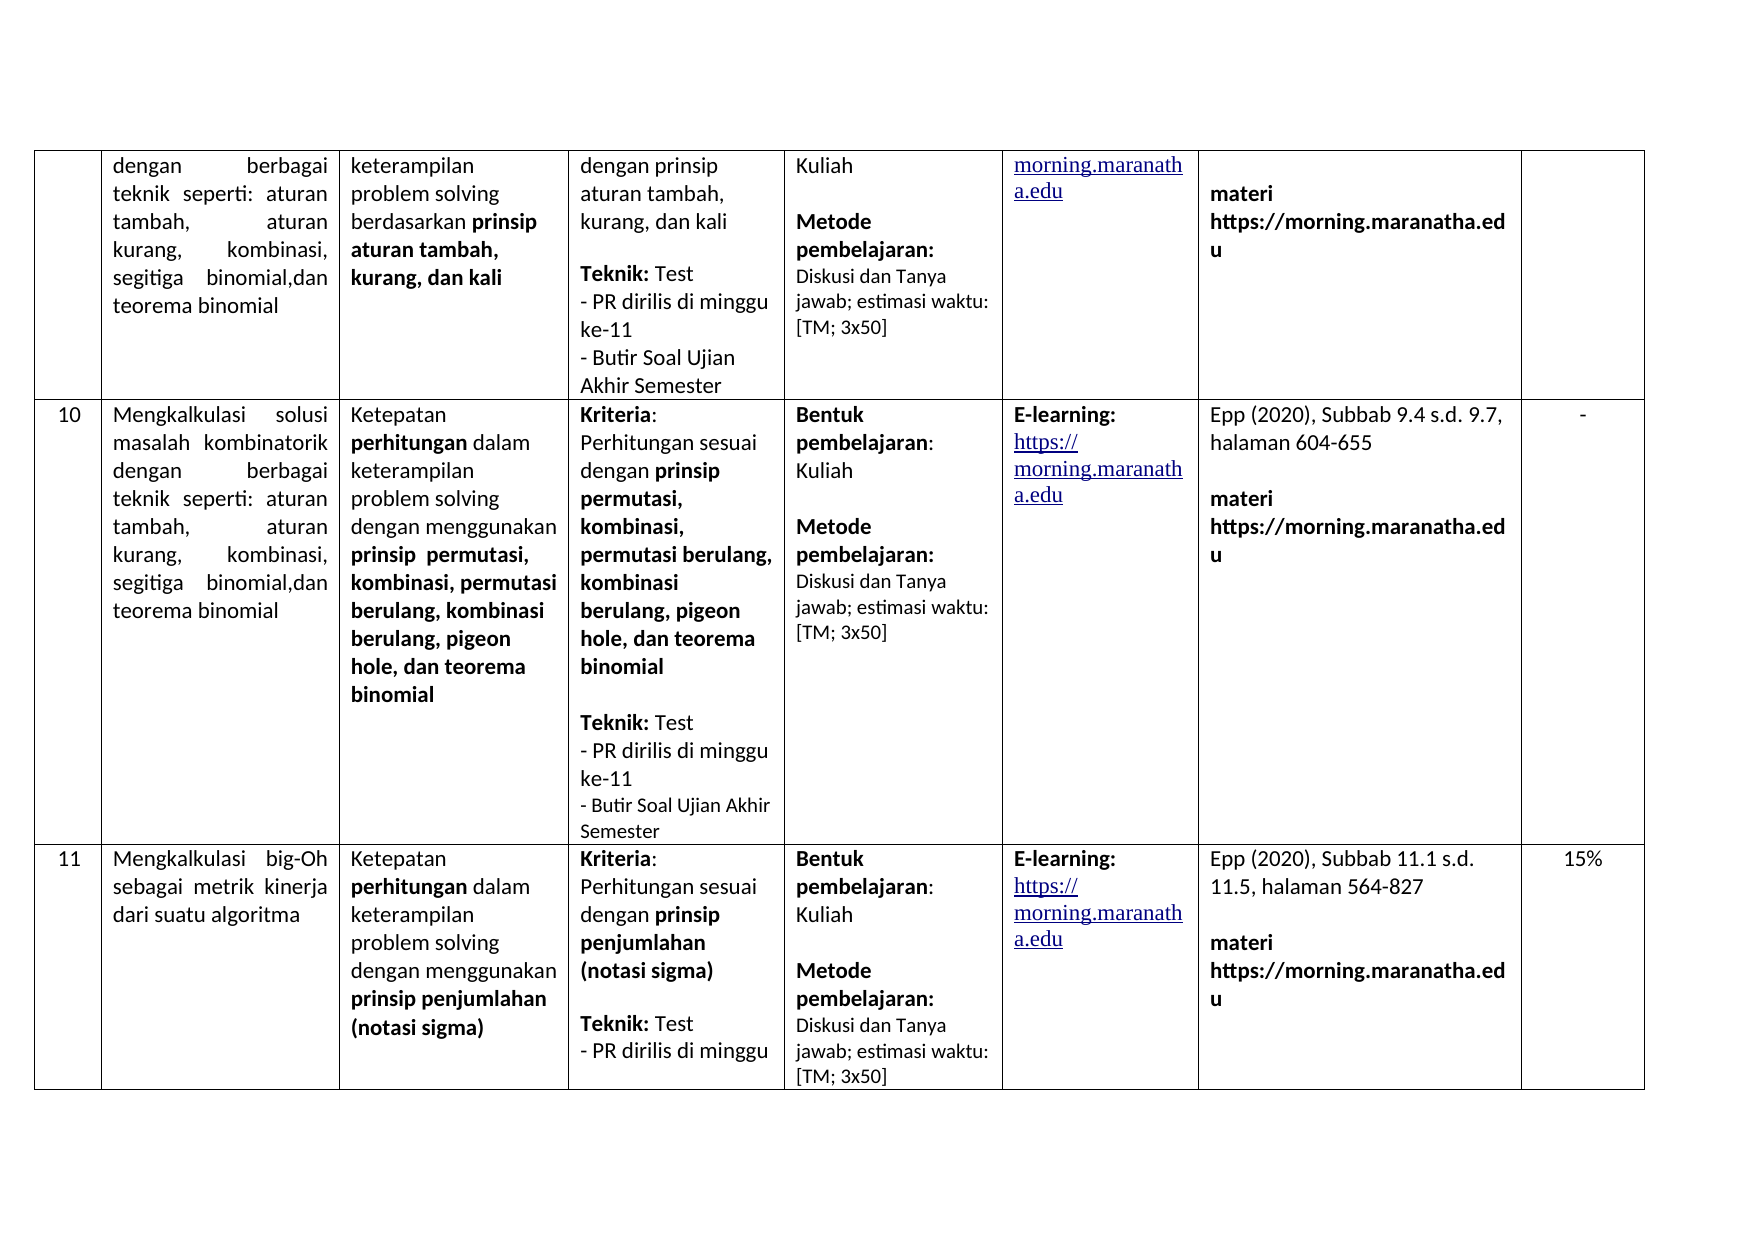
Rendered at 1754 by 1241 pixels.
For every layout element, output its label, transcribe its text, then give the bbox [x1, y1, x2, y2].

table_cell Bentuk pembelajaran: Kuliah Metode pembelajaran: Diskusi dan Tanya jawab; estimasi waktu: [TM; 3x50] [785, 400, 1002, 843]
table_cell Mengkalkulasi solusi masalah kombinatorik dengan berbagai teknik seperti: aturan tambah, aturan kurang, kombinasi, segitiga binomial,dan teorema binomial [102, 400, 339, 843]
table_cell Ketepatan perhitungan dalam keterampilan problem solving dengan menggunakan prinsip permutasi, kombinasi, permutasi berulang, kombinasi berulang, pigeon hole, dan teorema binomial [340, 400, 568, 843]
table_cell morning.maranatha.edu [1003, 151, 1198, 399]
table_cell - [1522, 151, 1644, 399]
table_cell Ketepatan perhitungan dalam keterampilan problem solving dengan menggunakan prinsip penjumlahan (notasi sigma) [340, 845, 568, 1089]
table_cell materi https://morning.maranatha.edu [1199, 151, 1521, 399]
table_cell Kuliah Metode pembelajaran: Diskusi dan Tanya jawab; estimasi waktu: [TM; 3x50] [785, 151, 1002, 399]
table_cell Bentuk pembelajaran: Kuliah Metode pembelajaran: Diskusi dan Tanya jawab; estimasi waktu: [TM; 3x50] [785, 845, 1002, 1089]
table_cell dengan prinsip aturan tambah, kurang, dan kali Teknik: Test - PR dirilis di minggu ke-11 - Butir Soal Ujian Akhir Semester [569, 151, 784, 399]
table_cell 11 [35, 845, 101, 1089]
table_cell 10 [35, 400, 101, 843]
table_cell Mengkalkulasi big-Oh sebagai metrik kinerja dari suatu algoritma [102, 845, 339, 1089]
table_cell Epp (2020), Subbab 9.4 s.d. 9.7, halaman 604-655 materi https://morning.maranatha.edu [1199, 400, 1521, 843]
table_cell 15% [1522, 845, 1644, 1089]
table_cell dengan berbagai teknik seperti: aturan tambah, aturan kurang, kombinasi, segitiga binomial,dan teorema binomial [102, 151, 339, 399]
table_cell Epp (2020), Subbab 11.1 s.d. 11.5, halaman 564-827 materi https://morning.maranatha.edu [1199, 845, 1521, 1089]
table_cell Kriteria: Perhitungan sesuai dengan prinsip penjumlahan (notasi sigma) Teknik: Test - PR dirilis di minggu [569, 845, 784, 1089]
table_cell [35, 151, 101, 399]
table_cell Kriteria: Perhitungan sesuai dengan prinsip permutasi, kombinasi, permutasi berulang, kombinasi berulang, pigeon hole, dan teorema binomial Teknik: Test - PR dirilis di minggu ke-11 - Butir Soal Ujian Akhir Semester [569, 400, 784, 843]
table_cell E-learning: https://morning.maranatha.edu [1003, 845, 1198, 1089]
table_cell keterampilan problem solving berdasarkan prinsip aturan tambah, kurang, dan kali [340, 151, 568, 399]
table_cell E-learning: https://morning.maranatha.edu [1003, 400, 1198, 843]
table_cell - [1522, 400, 1644, 843]
